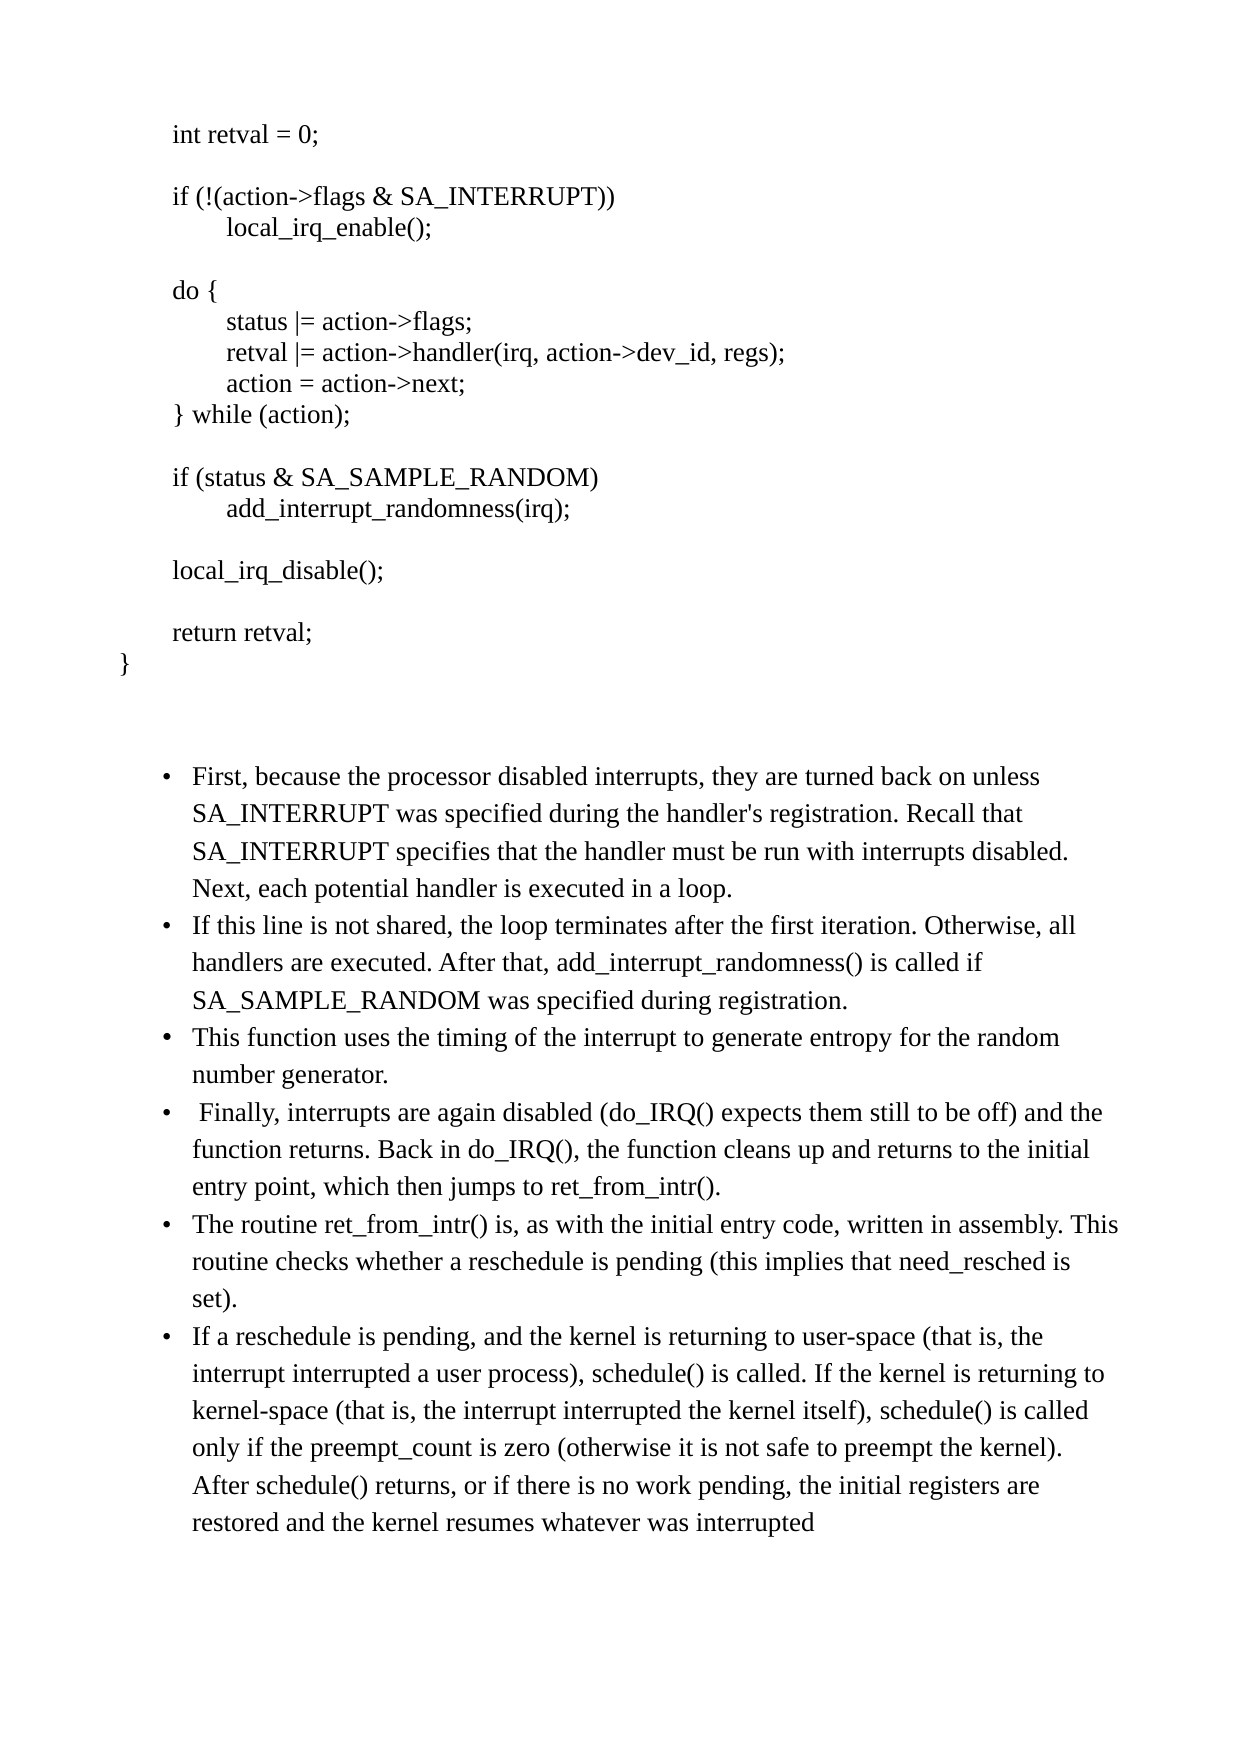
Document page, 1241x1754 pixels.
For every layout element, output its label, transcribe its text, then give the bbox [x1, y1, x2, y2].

text add_interrupt_randomness(irq); [118, 492, 1122, 523]
text if (status & SA_SAMPLE_RANDOM) [118, 461, 1122, 492]
text local_irq_enable(); [118, 212, 1122, 243]
text status |= action->flags; [118, 305, 1122, 336]
text action = action->next; [118, 367, 1122, 398]
list The routine ret_from_intr() is, as with the initial entry code, written in assembly. This routine checks whether a reschedule is pending (this implies that need_resched is set). [162, 1208, 1122, 1313]
list If a reschedule is pending, and the kernel is returning to user-space (that is, the interrupt interrupted a user process), schedule() is called. If the kernel is returning to kernel-space (that is, the interrupt interrupted the kernel itself), schedule() is called only if the preempt_count is zero (otherwise it is not safe to preempt the kernel). After schedule() returns, or if there is no work pending, the initial registers are restored and the kernel resumes whatever was interrupted [162, 1319, 1122, 1537]
text } while (action); [118, 398, 1122, 429]
text do { [118, 274, 1122, 305]
list This function uses the timing of the interrupt to generate entropy for the random number generator. [162, 1021, 1122, 1090]
text retval |= action->handler(irq, action->dev_id, regs); [118, 336, 1122, 367]
text if (!(action->flags & SA_INTERRUPT)) [118, 180, 1122, 212]
text local_irq_disable(); [118, 554, 1122, 585]
list First, because the processor disabled interrupts, they are turned back on unless SA_INTERRUPT was specified during the handler's registration. Recall that SA_INTERRUPT specifies that the handler must be run with interrupts disabled. Next, each potential handler is executed in a loop. [162, 760, 1122, 903]
list Finally, interrupts are again disabled (do_IRQ() expects them still to be off) and the function returns. Back in do_IRQ(), the function cleans up and returns to the initial entry point, which then jumps to ret_from_intr(). [162, 1096, 1122, 1202]
list If this line is not shared, the loop terminates after the first iteration. Otherwise, all handlers are executed. After that, add_interrupt_randomness() is called if SA_SAMPLE_RANDOM was specified during registration. [162, 909, 1122, 1015]
text int retval = 0; [118, 118, 1122, 149]
text } [118, 648, 1122, 679]
text return retval; [118, 616, 1122, 648]
